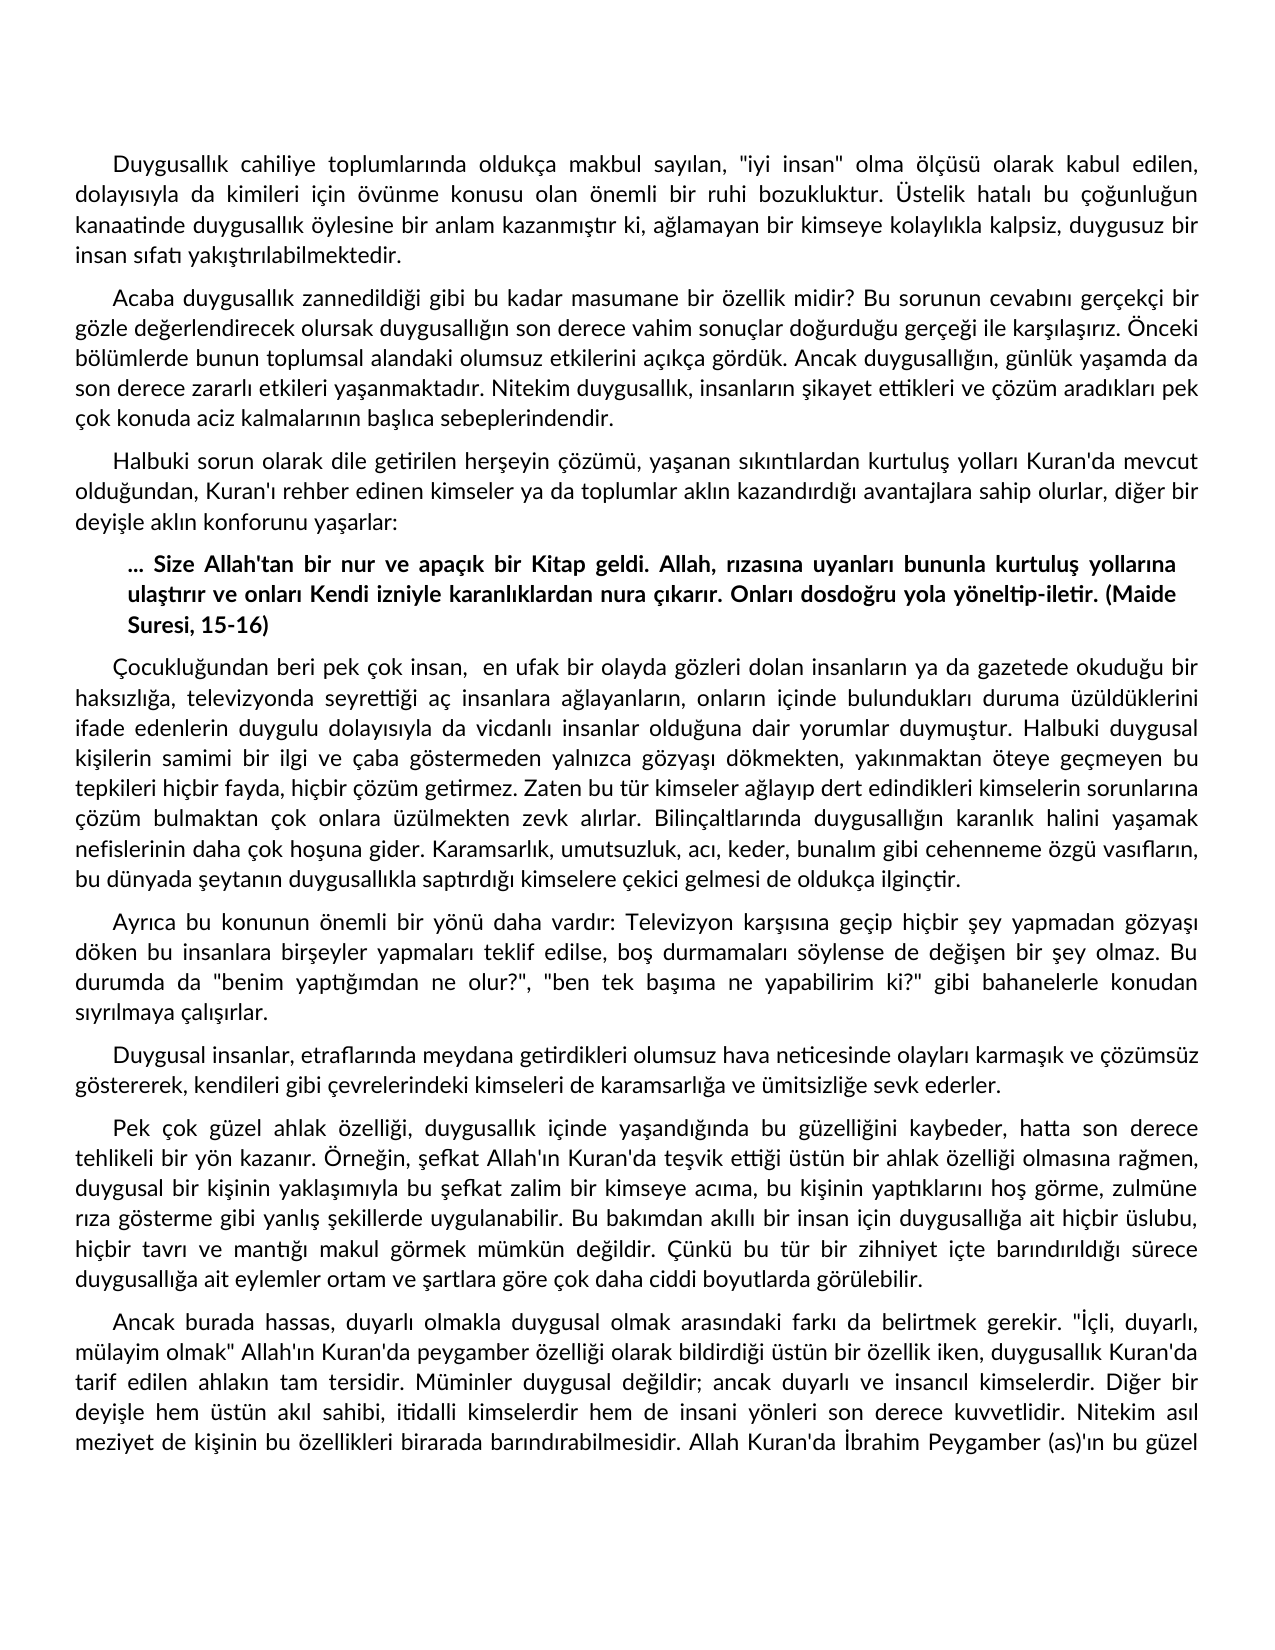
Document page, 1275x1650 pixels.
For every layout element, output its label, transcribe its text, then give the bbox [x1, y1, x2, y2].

text Halbuki sorun olarak dile getirilen herşeyin çözümü, yaşanan sıkıntılardan kurtuluş yolları Kuran'da mevcut olduğundan, Kuran'ı rehber edinen kimseler ya da toplumlar aklın kazandırdığı avantajlara sahip olurlar, diğer bir deyişle aklın konforunu yaşarlar: [75, 447, 1200, 535]
text Acaba duygusallık zannedildiği gibi bu kadar masumane bir özellik midir? Bu sorunun cevabını gerçekçi bir gözle değerlendirecek olursak duygusallığın son derece vahim sonuçlar doğurduğu gerçeği ile karşılaşırız. Önceki bölümlerde bunun toplumsal alandaki olumsuz etkilerini açıkça gördük. Ancak duygusallığın, günlük yaşamda da son derece zararlı etkileri yaşanmaktadır. Nitekim duygusallık, insanların şikayet ettikleri ve çözüm aradıkları pek çok konuda aciz kalmalarının başlıca sebeplerindendir. [75, 283, 1200, 432]
text Çocukluğundan beri pek çok insan, en ufak bir olayda gözleri dolan insanların ya da gazetede okuduğu bir haksızlığa, televizyonda seyrettiği aç insanlara ağlayanların, onların içinde bulundukları duruma üzüldüklerini ifade edenlerin duygulu dolayısıyla da vicdanlı insanlar olduğuna dair yorumlar duymuştur. Halbuki duygusal kişilerin samimi bir ilgi ve çaba göstermeden yalnızca gözyaşı dökmekten, yakınmaktan öteye geçmeyen bu tepkileri hiçbir fayda, hiçbir çözüm getirmez. Zaten bu tür kimseler ağlayıp dert edindikleri kimselerin sorunlarına çözüm bulmaktan çok onlara üzülmekten zevk alırlar. Bilinçaltlarında duygusallığın karanlık halini yaşamak nefislerinin daha çok hoşuna gider. Karamsarlık, umutsuzluk, acı, keder, bunalım gibi cehenneme özgü vasıfların, bu dünyada şeytanın duygusallıkla saptırdığı kimselere çekici gelmesi de oldukça ilginçtir. [75, 653, 1200, 892]
text ... Size Allah'tan bir nur ve apaçık bir Kitap geldi. Allah, rızasına uyanları bununla kurtuluş yollarına ulaştırır ve onları Kendi izniyle karanlıklardan nura çıkarır. Onları dosdoğru yola yöneltip-iletir. (Maide Suresi, 15-16) [127, 550, 1177, 638]
text Ancak burada hassas, duyarlı olmakla duygusal olmak arasındaki farkı da belirtmek gerekir. "İçli, duyarlı, mülayim olmak" Allah'ın Kuran'da peygamber özelliği olarak bildirdiği üstün bir özellik iken, duygusallık Kuran'da tarif edilen ahlakın tam tersidir. Müminler duygusal değildir; ancak duyarlı ve insancıl kimselerdir. Diğer bir deyişle hem üstün akıl sahibi, itidalli kimselerdir hem de insani yönleri son derece kuvvetlidir. Nitekim asıl meziyet de kişinin bu özellikleri birarada barındırabilmesidir. Allah Kuran'da İbrahim Peygamber (as)'ın bu güzel [75, 1307, 1200, 1456]
text Duygusallık cahiliye toplumlarında oldukça makbul sayılan, "iyi insan" olma ölçüsü olarak kabul edilen, dolayısıyla da kimileri için övünme konusu olan önemli bir ruhi bozukluktur. Üstelik hatalı bu çoğunluğun kanaatinde duygusallık öylesine bir anlam kazanmıştır ki, ağlamayan bir kimseye kolaylıkla kalpsiz, duygusuz bir insan sıfatı yakıştırılabilmektedir. [75, 150, 1200, 268]
text Pek çok güzel ahlak özelliği, duygusallık içinde yaşandığında bu güzelliğini kaybeder, hatta son derece tehlikeli bir yön kazanır. Örneğin, şefkat Allah'ın Kuran'da teşvik ettiği üstün bir ahlak özelliği olmasına rağmen, duygusal bir kişinin yaklaşımıyla bu şefkat zalim bir kimseye acıma, bu kişinin yaptıklarını hoş görme, zulmüne rıza gösterme gibi yanlış şekillerde uygulanabilir. Bu bakımdan akıllı bir insan için duygusallığa ait hiçbir üslubu, hiçbir tavrı ve mantığı makul görmek mümkün değildir. Çünkü bu tür bir zihniyet içte barındırıldığı sürece duygusallığa ait eylemler ortam ve şartlara göre çok daha ciddi boyutlarda görülebilir. [75, 1113, 1200, 1292]
text Duygusal insanlar, etraflarında meydana getirdikleri olumsuz hava neticesinde olayları karmaşık ve çözümsüz göstererek, kendileri gibi çevrelerindeki kimseleri de karamsarlığa ve ümitsizliğe sevk ederler. [75, 1041, 1200, 1098]
text Ayrıca bu konunun önemli bir yönü daha vardır: Televizyon karşısına geçip hiçbir şey yapmadan gözyaşı döken bu insanlara birşeyler yapmaları teklif edilse, boş durmamaları söylense de değişen bir şey olmaz. Bu durumda da "benim yaptığımdan ne olur?", "ben tek başıma ne yapabilirim ki?" gibi bahanelerle konudan sıyrılmaya çalışırlar. [75, 907, 1200, 1025]
